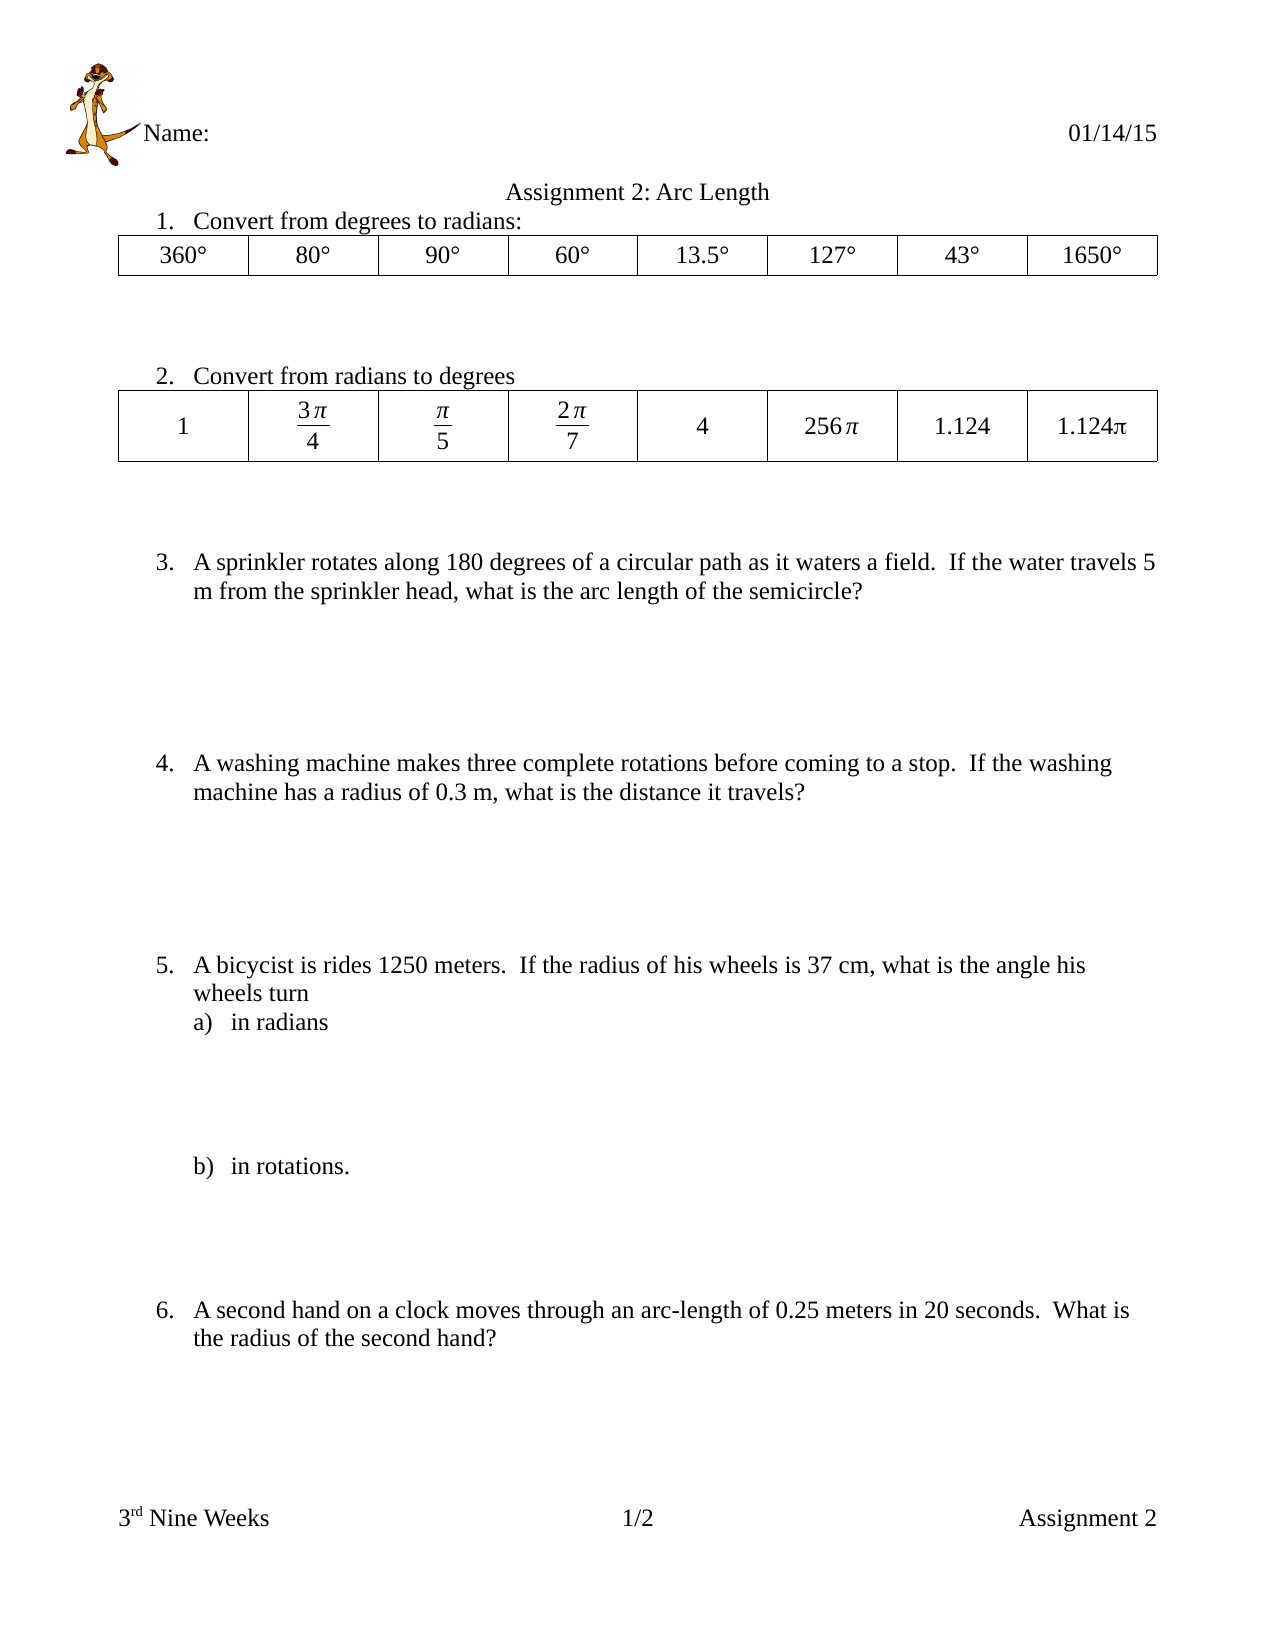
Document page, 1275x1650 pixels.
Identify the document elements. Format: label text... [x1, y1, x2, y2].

list A bicycist is rides 1250 meters. If the radius of his wheels is 37 cm, what is the angle his wheels turn [156, 950, 1157, 1007]
table_header [768, 391, 897, 461]
list in radians [193, 1007, 1157, 1036]
table_header [379, 391, 508, 461]
table_header 1 [119, 391, 248, 461]
table_header 4 [638, 391, 767, 461]
table_header 43° [898, 236, 1027, 275]
text Assignment 2: Arc Length [118, 177, 1157, 206]
table_header 90° [379, 236, 508, 275]
table_header 13.5° [638, 236, 767, 275]
table_header 80° [249, 236, 378, 275]
list A sprinkler rotates along 180 degrees of a circular path as it waters a field. If the water travels 5 m from the sprinkler head, what is the arc length of the semicircle? [156, 547, 1157, 605]
list A second hand on a clock moves through an arc-length of 0.25 meters in 20 seconds. What is the radius of the second hand? [156, 1295, 1157, 1352]
table_header 60° [509, 236, 637, 275]
table_header 360° [119, 236, 248, 275]
table_header 1.124 [898, 391, 1027, 461]
list in rotations. [193, 1151, 1157, 1180]
table_header 1.124p [1028, 391, 1157, 461]
picture [65, 63, 141, 166]
table_header 1650° [1028, 236, 1157, 275]
list A washing machine makes three complete rotations before coming to a stop. If the washing machine has a radius of 0.3 m, what is the distance it travels? [156, 748, 1157, 806]
table_header [509, 391, 637, 461]
list Convert from degrees to radians: [156, 206, 1157, 235]
list Convert from radians to degrees [156, 361, 1157, 390]
table_header [249, 391, 378, 461]
table_header 127° [768, 236, 897, 275]
